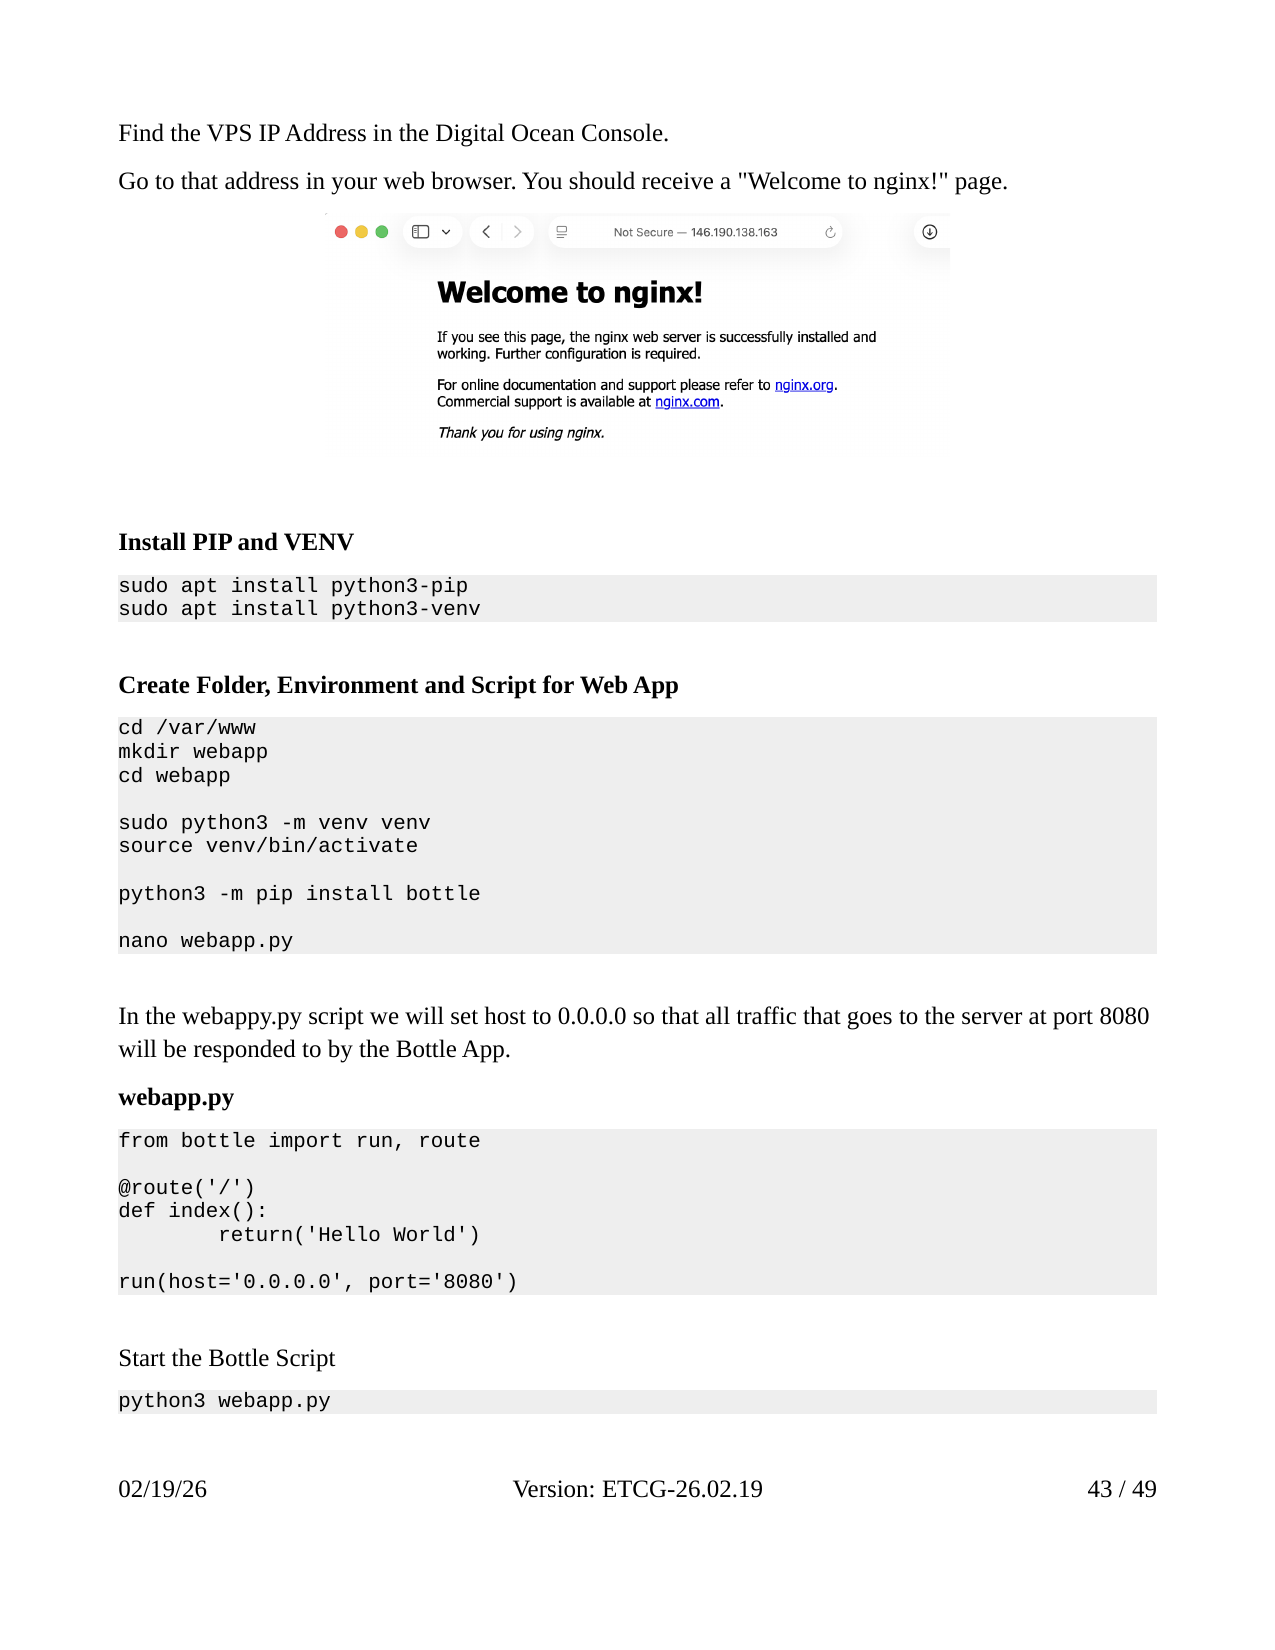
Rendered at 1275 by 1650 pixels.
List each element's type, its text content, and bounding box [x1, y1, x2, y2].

text Install PIP and VENV [118, 527, 1157, 556]
text Find the VPS IP Address in the Digital Ocean Console. [118, 118, 1157, 147]
text run(host='0.0.0.0', port='8080') [118, 1271, 1157, 1295]
text sudo apt install python3-venv [118, 598, 1157, 622]
text from bottle import run, route [118, 1129, 1157, 1153]
text Go to that address in your web browser. You should receive a "Welcome to nginx!" page. [118, 166, 1157, 194]
text source venv/bin/activate [118, 836, 1157, 859]
text @route('/') [118, 1177, 1157, 1201]
text mkdir webapp [118, 741, 1157, 764]
picture [325, 213, 951, 457]
text In the webappy.py script we will set host to 0.0.0.0 so that all traffic that goes to the server at port 8080 will be responded to by the Bottle App. [118, 1001, 1157, 1063]
text cd webapp [118, 764, 1157, 788]
text python3 -m pip install bottle [118, 883, 1157, 906]
text return('Hello World') [118, 1224, 1157, 1248]
text nano webapp.py [118, 930, 1157, 954]
text webapp.py [118, 1082, 1157, 1111]
text def index(): [118, 1201, 1157, 1224]
text python3 webapp.py [118, 1390, 1157, 1414]
text cd /var/www [118, 717, 1157, 741]
text sudo apt install python3-pip [118, 575, 1157, 598]
text Create Folder, Environment and Script for Web App [118, 670, 1157, 698]
text Start the Bottle Script [118, 1343, 1157, 1371]
text sudo python3 -m venv venv [118, 812, 1157, 836]
